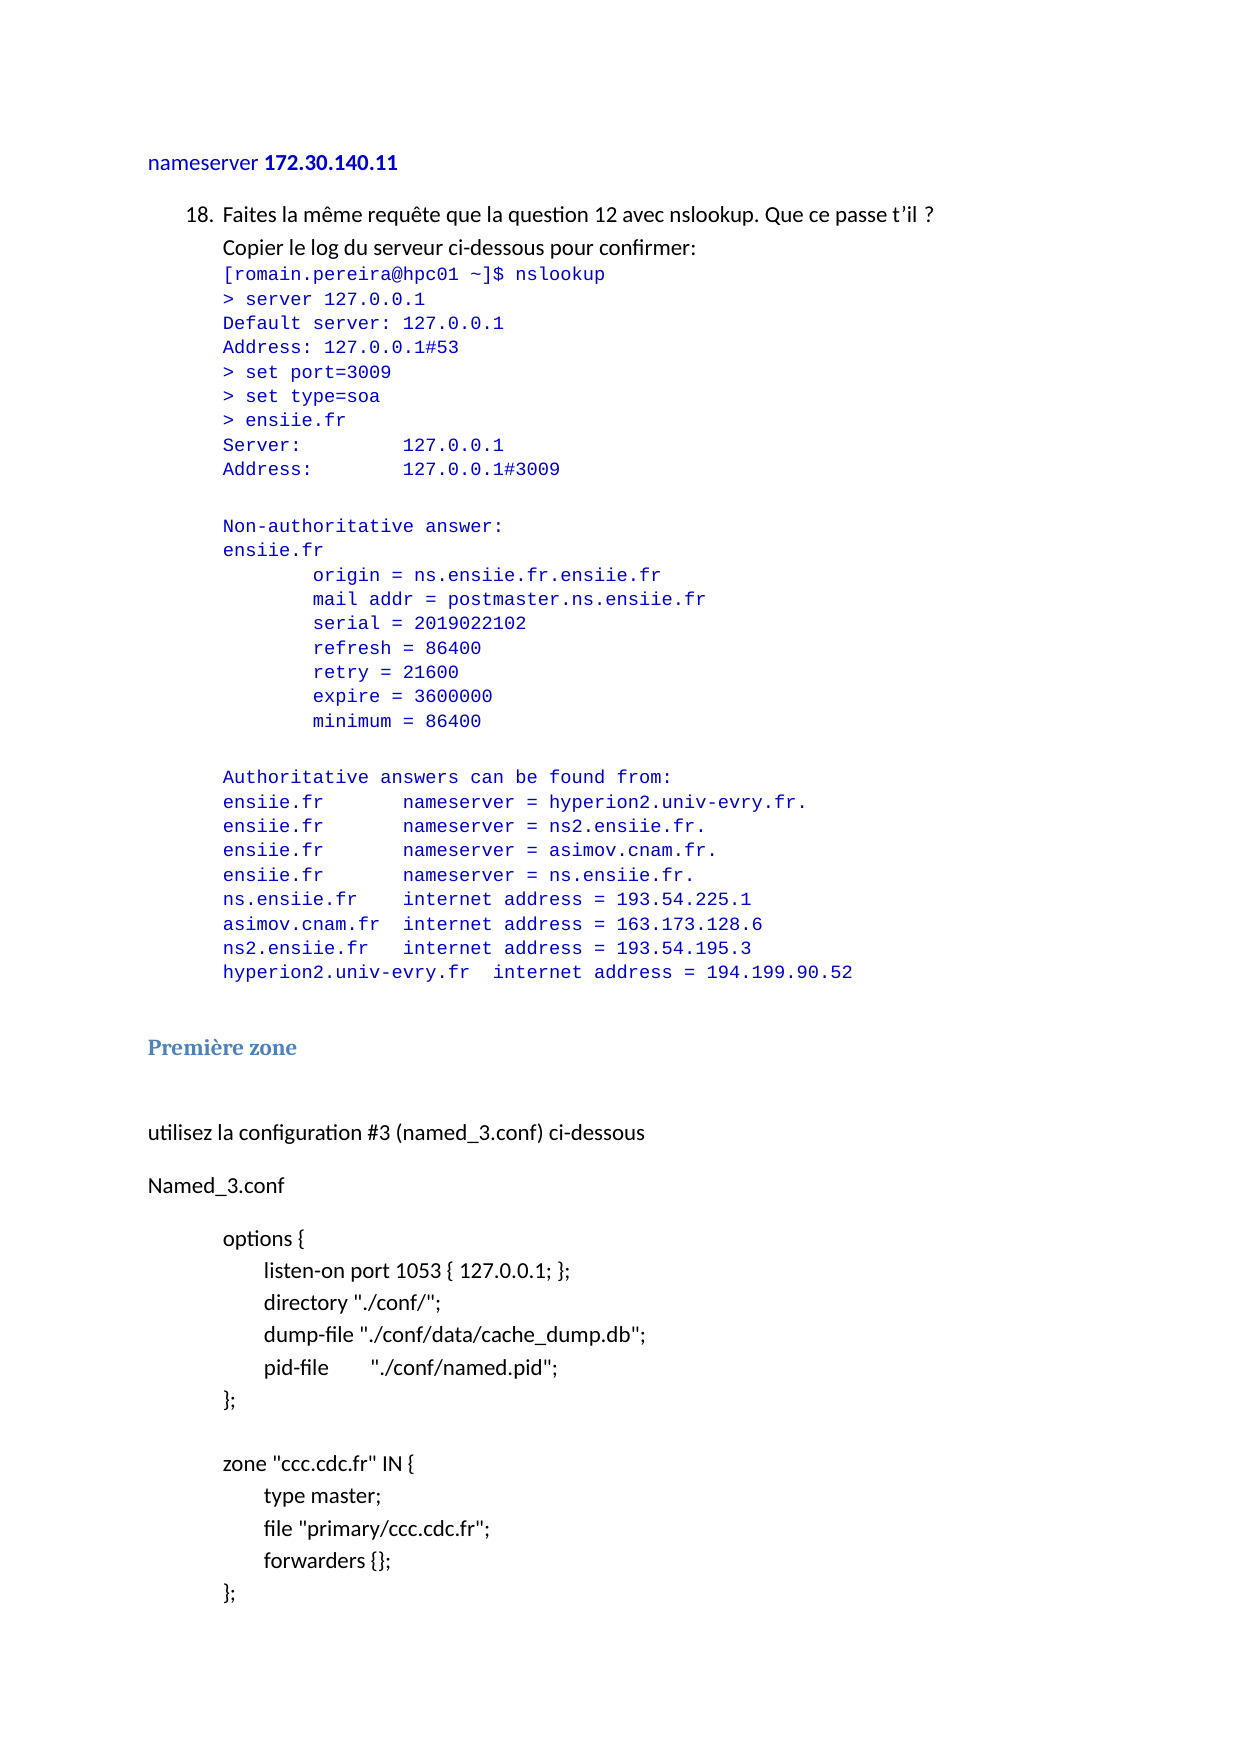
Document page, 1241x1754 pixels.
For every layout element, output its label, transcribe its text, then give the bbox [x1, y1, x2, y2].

text nameserver 172.30.140.11 [148, 148, 1093, 176]
list directory "./conf/"; [223, 1288, 1093, 1316]
list > set type=soa [223, 387, 1093, 408]
list ns2.ensiie.fr internet address = 193.54.195.3 [223, 939, 1093, 960]
list Non-authoritative answer: [223, 517, 1093, 538]
list forwarders {}; [223, 1546, 1093, 1574]
text utilisez la configuration #3 (named_3.conf) ci-dessous [148, 1118, 1093, 1146]
list refresh = 86400 [223, 638, 1093, 660]
list }; [223, 1385, 1093, 1413]
list hyperion2.univ-evry.fr internet address = 194.199.90.52 [223, 963, 1093, 984]
list ensiie.fr nameserver = hyperion2.univ-evry.fr. [223, 792, 1093, 814]
list Address: 127.0.0.1#3009 [223, 460, 1093, 481]
list Authoritative answers can be found from: [223, 768, 1093, 789]
list asimov.cnam.fr internet address = 163.173.128.6 [223, 914, 1093, 936]
list origin = ns.ensiie.fr.ensiie.fr [223, 565, 1093, 587]
list file "primary/ccc.cdc.fr"; [223, 1514, 1093, 1542]
subtitle Première zone [148, 1035, 1093, 1061]
list }; [223, 1578, 1093, 1606]
list expire = 3600000 [223, 687, 1093, 708]
list serial = 2019022102 [223, 614, 1093, 635]
list [romain.pereira@hpc01 ~]$ nslookup [185, 265, 1093, 286]
list > server 127.0.0.1 [223, 289, 1093, 311]
list ensiie.fr nameserver = asimov.cnam.fr. [223, 841, 1093, 862]
list type master; [223, 1481, 1093, 1509]
list > set port=3009 [223, 362, 1093, 384]
list Default server: 127.0.0.1 [223, 314, 1093, 335]
list retry = 21600 [223, 663, 1093, 684]
list dump-file "./conf/data/cache_dump.db"; [223, 1321, 1093, 1348]
list Faites la même requête que la question 12 avec nslookup. Que ce passe t’il ? Copier le log du serveur ci-dessous pour confirmer: [185, 201, 1093, 261]
list mail addr = postmaster.ns.ensiie.fr [223, 590, 1093, 611]
text Named_3.conf [148, 1171, 1093, 1199]
list minimum = 86400 [223, 712, 1093, 733]
list zone "ccc.cdc.fr" IN { [223, 1449, 1093, 1477]
list Server: 127.0.0.1 [223, 436, 1093, 457]
list ensiie.fr [223, 541, 1093, 562]
list listen-on port 1053 { 127.0.0.1; }; [223, 1256, 1093, 1284]
list Address: 127.0.0.1#53 [223, 338, 1093, 359]
list pid-file "./conf/named.pid"; [223, 1353, 1093, 1381]
list options { [223, 1224, 1093, 1252]
list ns.ensiie.fr internet address = 193.54.225.1 [223, 890, 1093, 911]
list ensiie.fr nameserver = ns.ensiie.fr. [223, 866, 1093, 887]
list ensiie.fr nameserver = ns2.ensiie.fr. [223, 817, 1093, 838]
list > ensiie.fr [223, 411, 1093, 432]
